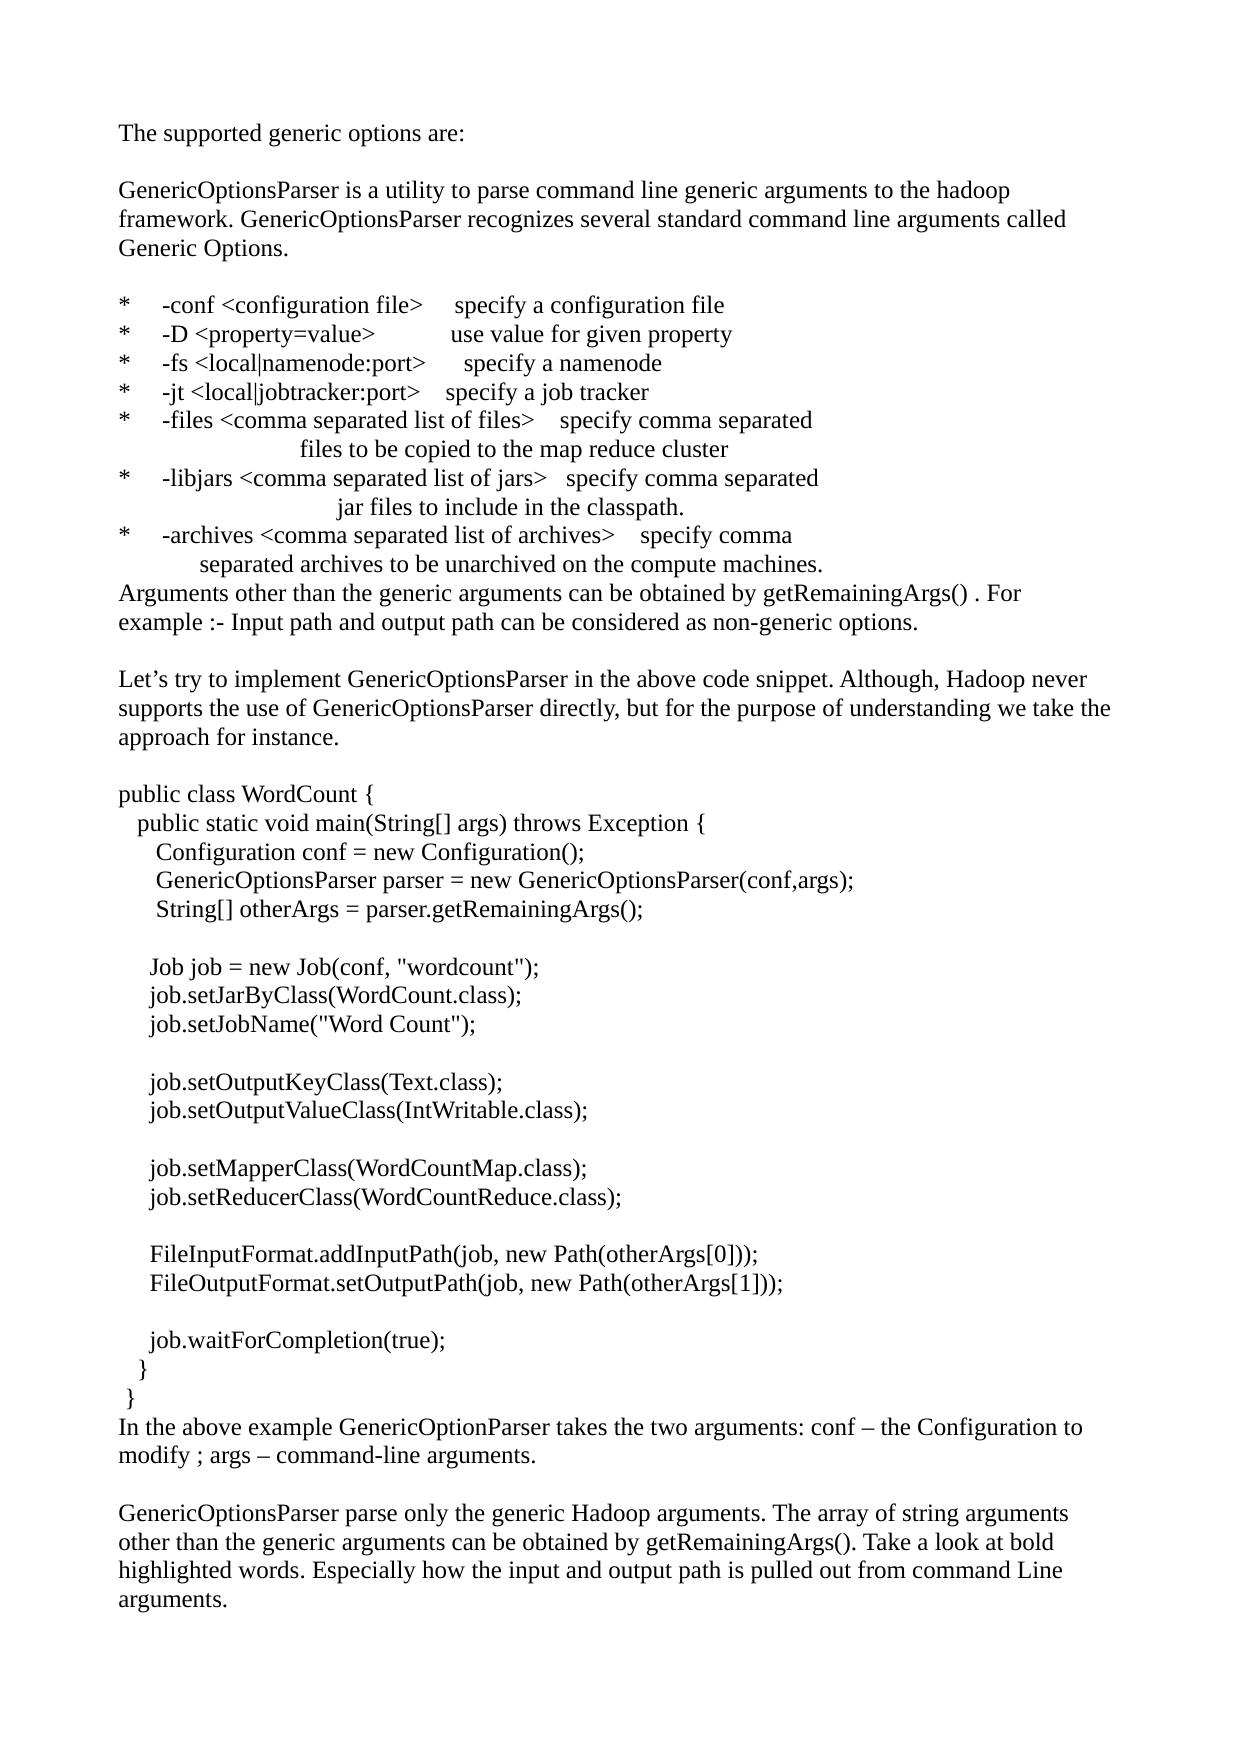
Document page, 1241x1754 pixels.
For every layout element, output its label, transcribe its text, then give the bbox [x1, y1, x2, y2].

text Arguments other than the generic arguments can be obtained by getRemainingArgs() . For example :- Input path and output path can be considered as non-generic options. [118, 578, 1122, 636]
text * -files <comma separated list of files> specify comma separated [118, 406, 1122, 434]
text GenericOptionsParser parse only the generic Hadoop arguments. The array of string arguments other than the generic arguments can be obtained by getRemainingArgs(). Take a look at bold highlighted words. Especially how the input and output path is pulled out from command Line arguments. [118, 1498, 1122, 1613]
text String[] otherArgs = parser.getRemainingArgs(); [118, 894, 1122, 923]
text GenericOptionsParser parser = new GenericOptionsParser(conf,args); [118, 866, 1122, 894]
text separated archives to be unarchived on the compute machines. [118, 549, 1122, 578]
text jar files to include in the classpath. [118, 492, 1122, 521]
text job.setMapperClass(WordCountMap.class); [118, 1153, 1122, 1182]
text public static void main(String[] args) throws Exception { [118, 808, 1122, 837]
text public class WordCount { [118, 779, 1122, 808]
text Let’s try to implement GenericOptionsParser in the above code snippet. Although, Hadoop never supports the use of GenericOptionsParser directly, but for the purpose of understanding we take the approach for instance. [118, 664, 1122, 751]
text FileInputFormat.addInputPath(job, new Path(otherArgs[0])); [118, 1239, 1122, 1268]
text * -jt <local|jobtracker:port> specify a job tracker [118, 377, 1122, 406]
text job.setOutputValueClass(IntWritable.class); [118, 1096, 1122, 1124]
text * -fs <local|namenode:port> specify a namenode [118, 348, 1122, 377]
text * -D <property=value> use value for given property [118, 319, 1122, 348]
text } [118, 1354, 1122, 1383]
text job.setReducerClass(WordCountReduce.class); [118, 1182, 1122, 1211]
text job.waitForCompletion(true); [118, 1326, 1122, 1354]
text files to be copied to the map reduce cluster [118, 434, 1122, 463]
text job.setJarByClass(WordCount.class); [118, 981, 1122, 1009]
text * -archives <comma separated list of archives> specify comma [118, 521, 1122, 549]
text job.setOutputKeyClass(Text.class); [118, 1067, 1122, 1096]
text GenericOptionsParser is a utility to parse command line generic arguments to the hadoop framework. GenericOptionsParser recognizes several standard command line arguments called Generic Options. [118, 176, 1122, 262]
text FileOutputFormat.setOutputPath(job, new Path(otherArgs[1])); [118, 1268, 1122, 1297]
text * -conf <configuration file> specify a configuration file [118, 291, 1122, 319]
text In the above example GenericOptionParser takes the two arguments: conf – the Configuration to modify ; args – command-line arguments. [118, 1412, 1122, 1469]
text } [118, 1383, 1122, 1412]
text * -libjars <comma separated list of jars> specify comma separated [118, 463, 1122, 492]
text The supported generic options are: [118, 118, 1122, 147]
text Job job = new Job(conf, "wordcount"); [118, 952, 1122, 981]
text job.setJobName("Word Count"); [118, 1009, 1122, 1038]
text Configuration conf = new Configuration(); [118, 837, 1122, 866]
